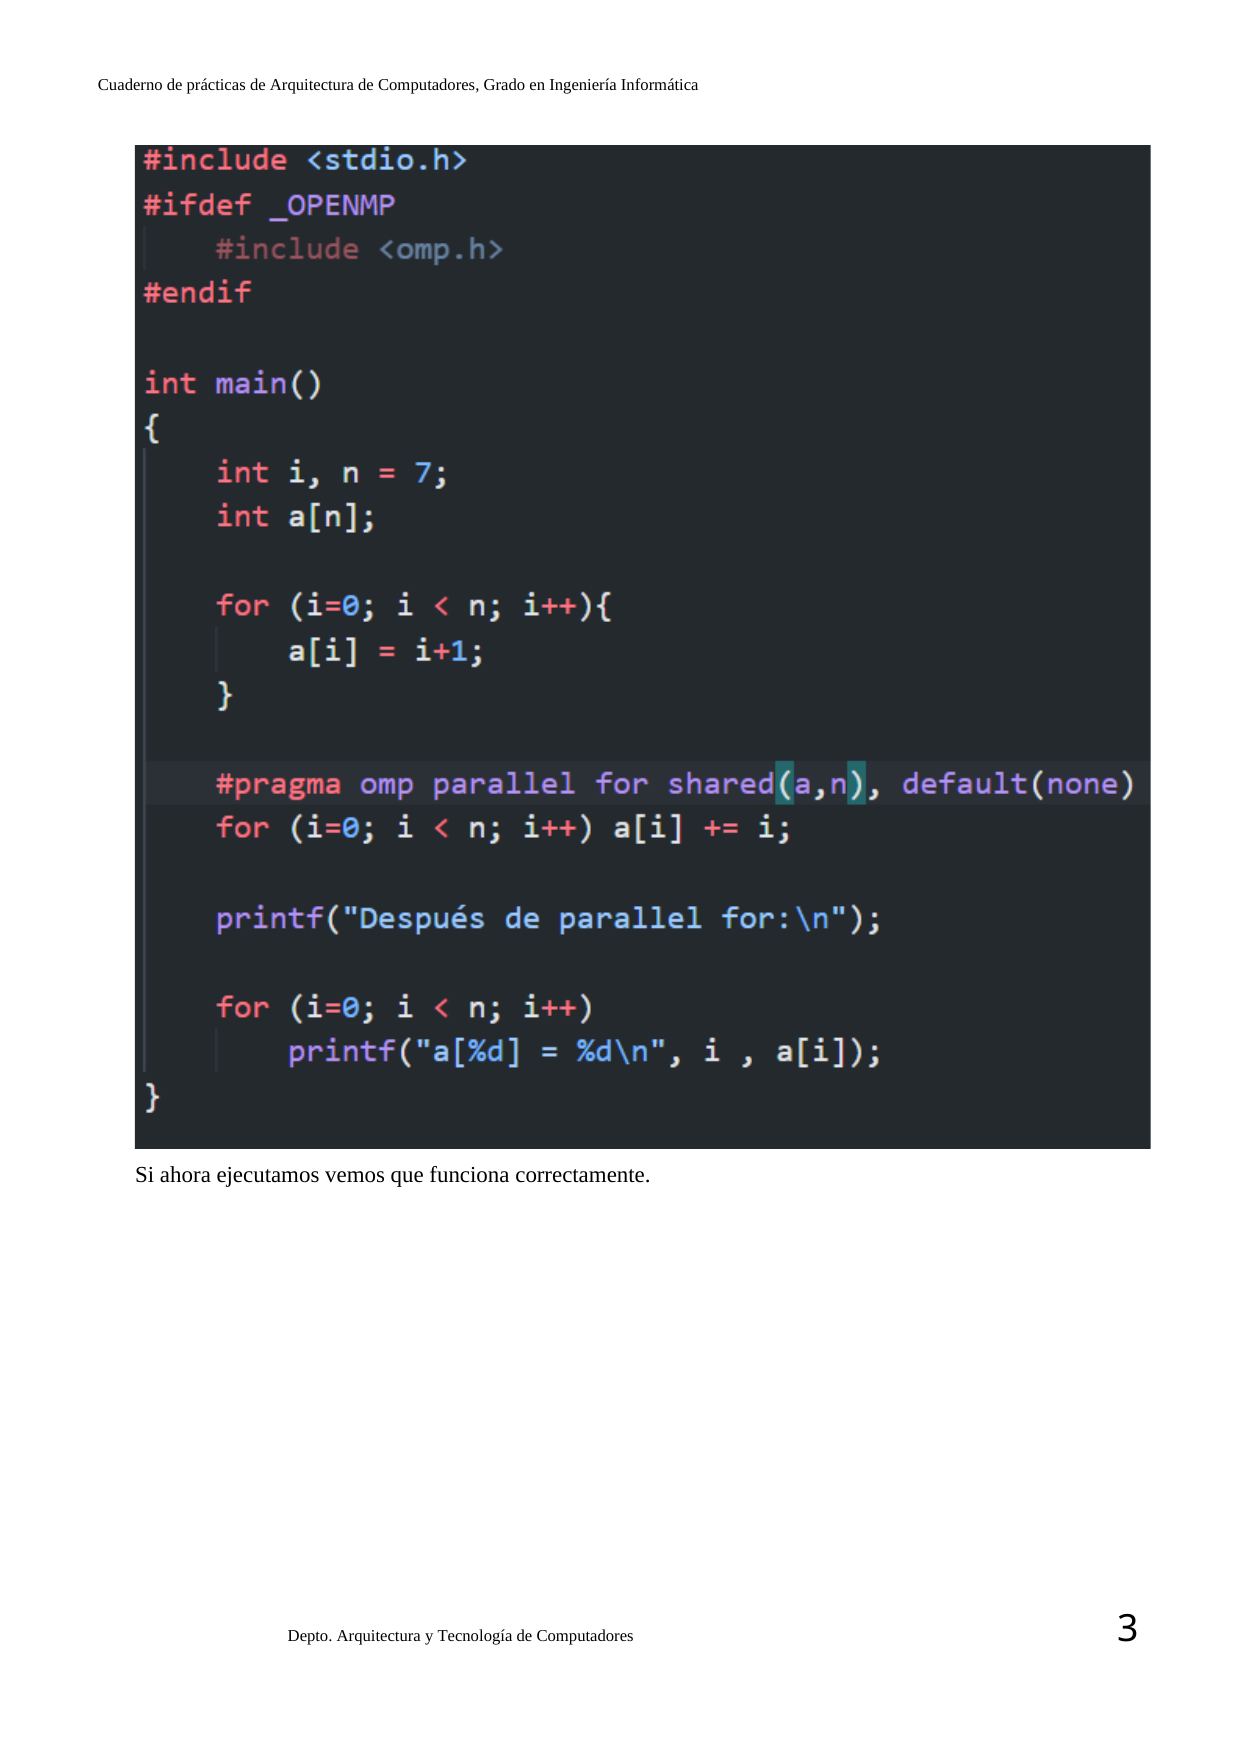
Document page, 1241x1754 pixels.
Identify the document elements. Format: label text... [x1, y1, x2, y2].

picture [134, 145, 1151, 1149]
text Si ahora ejecutamos vemos que funciona correctamente. [135, 1161, 1138, 1187]
